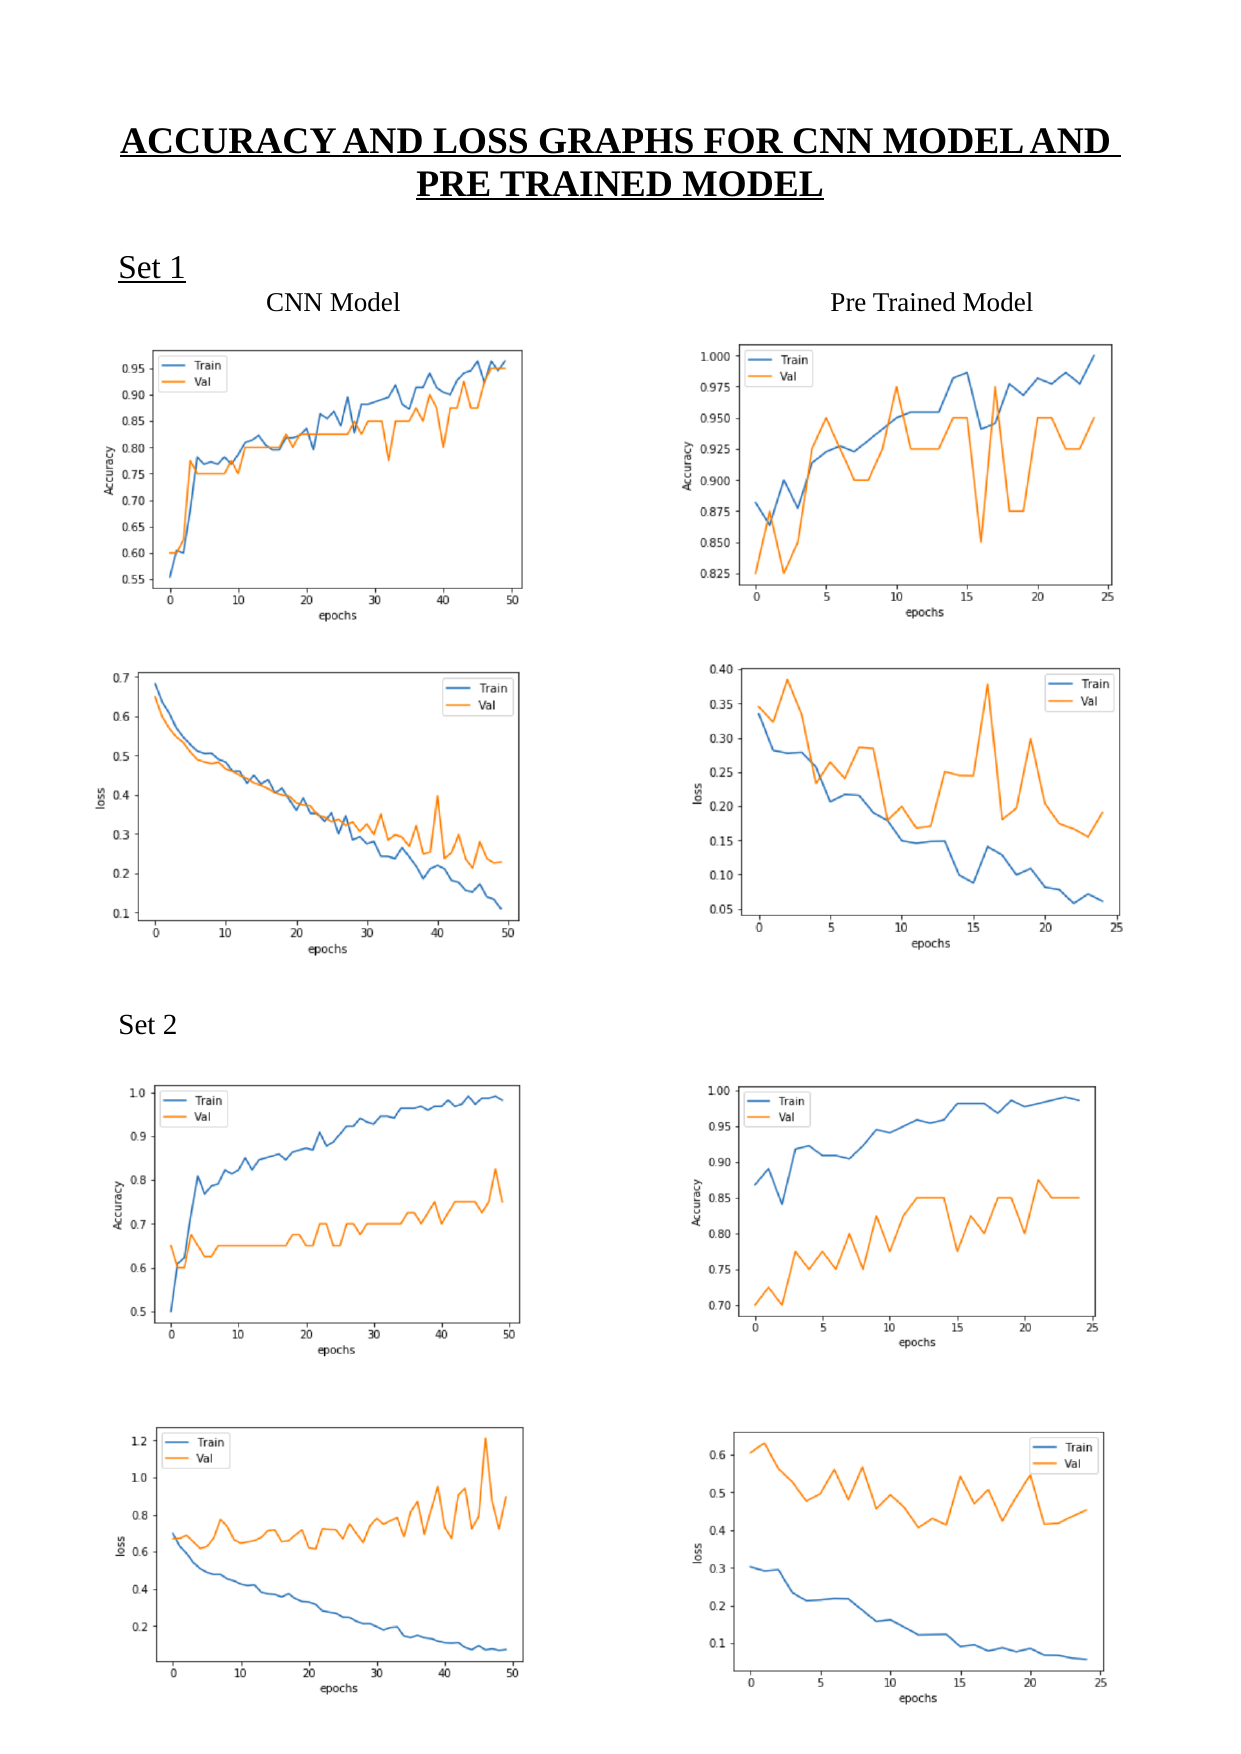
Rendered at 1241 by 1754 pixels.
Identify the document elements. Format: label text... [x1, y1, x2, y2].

text CNN Model Pre Trained Model [118, 286, 1122, 317]
picture [667, 330, 1129, 624]
picture [89, 335, 537, 629]
picture [82, 655, 546, 969]
picture [677, 1074, 1118, 1361]
text PRE TRAINED MODEL [118, 161, 1122, 204]
text Set 1 [118, 247, 1122, 286]
picture [682, 654, 1138, 962]
text Set 2 [118, 1007, 1122, 1041]
picture [95, 1069, 544, 1366]
picture [101, 1411, 545, 1699]
picture [675, 1417, 1130, 1719]
text ACCURACY AND LOSS GRAPHS FOR CNN MODEL AND [118, 118, 1122, 161]
